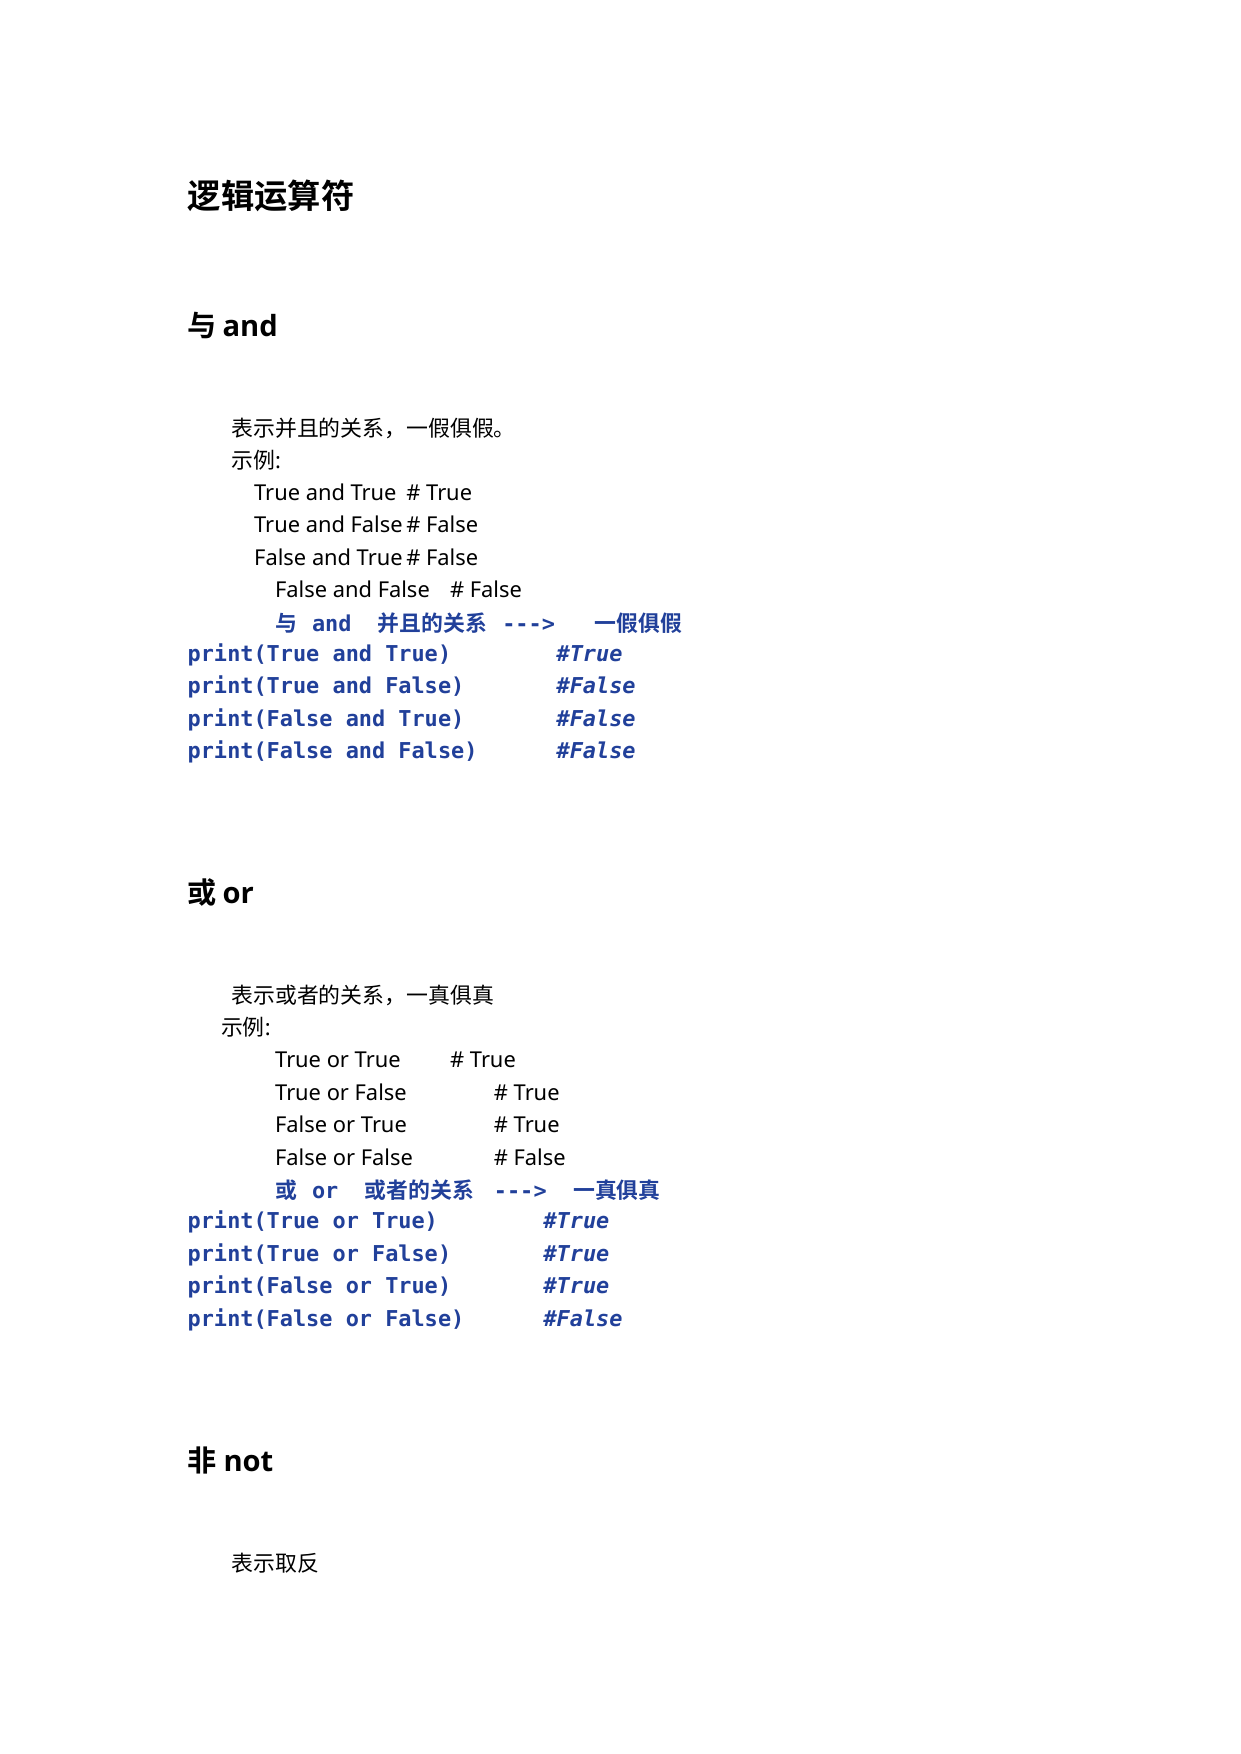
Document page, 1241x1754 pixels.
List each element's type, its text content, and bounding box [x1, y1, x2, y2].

text print(False and True) #False [187, 703, 1053, 735]
text print(False and False) #False [187, 735, 1053, 768]
text print(False or False) #False [187, 1303, 1053, 1335]
text False and True # False [187, 540, 1053, 573]
subtitle 与and [187, 291, 1053, 356]
text True or True # True [231, 1043, 1053, 1075]
text False and False # False [231, 573, 1053, 605]
subtitle 非 not [187, 1426, 1053, 1491]
text True and False # False [187, 508, 1053, 540]
text True and True # True [187, 475, 1053, 508]
text print(True or True) #True [187, 1205, 1053, 1238]
text False or False # False [231, 1140, 1053, 1173]
text 示例: [187, 443, 1053, 475]
text 与 and 并且的关系 ---> 一假俱假 [231, 605, 1053, 638]
text print(True and True) #True [187, 638, 1053, 670]
text 示例: [187, 1010, 1053, 1043]
subtitle 或or [187, 859, 1053, 924]
text False or True # True [231, 1108, 1053, 1140]
text 表示取反 [187, 1545, 1053, 1578]
text print(True and False) #False [187, 670, 1053, 703]
subtitle 逻辑运算符 [187, 162, 1053, 227]
text 或 or 或者的关系 ---> 一真俱真 [231, 1173, 1053, 1205]
text 表示并且的关系，一假俱假。 [187, 410, 1053, 443]
text print(False or True) #True [187, 1270, 1053, 1303]
text True or False # True [231, 1075, 1053, 1108]
text print(True or False) #True [187, 1238, 1053, 1270]
text 表示或者的关系，一真俱真 [187, 978, 1053, 1010]
